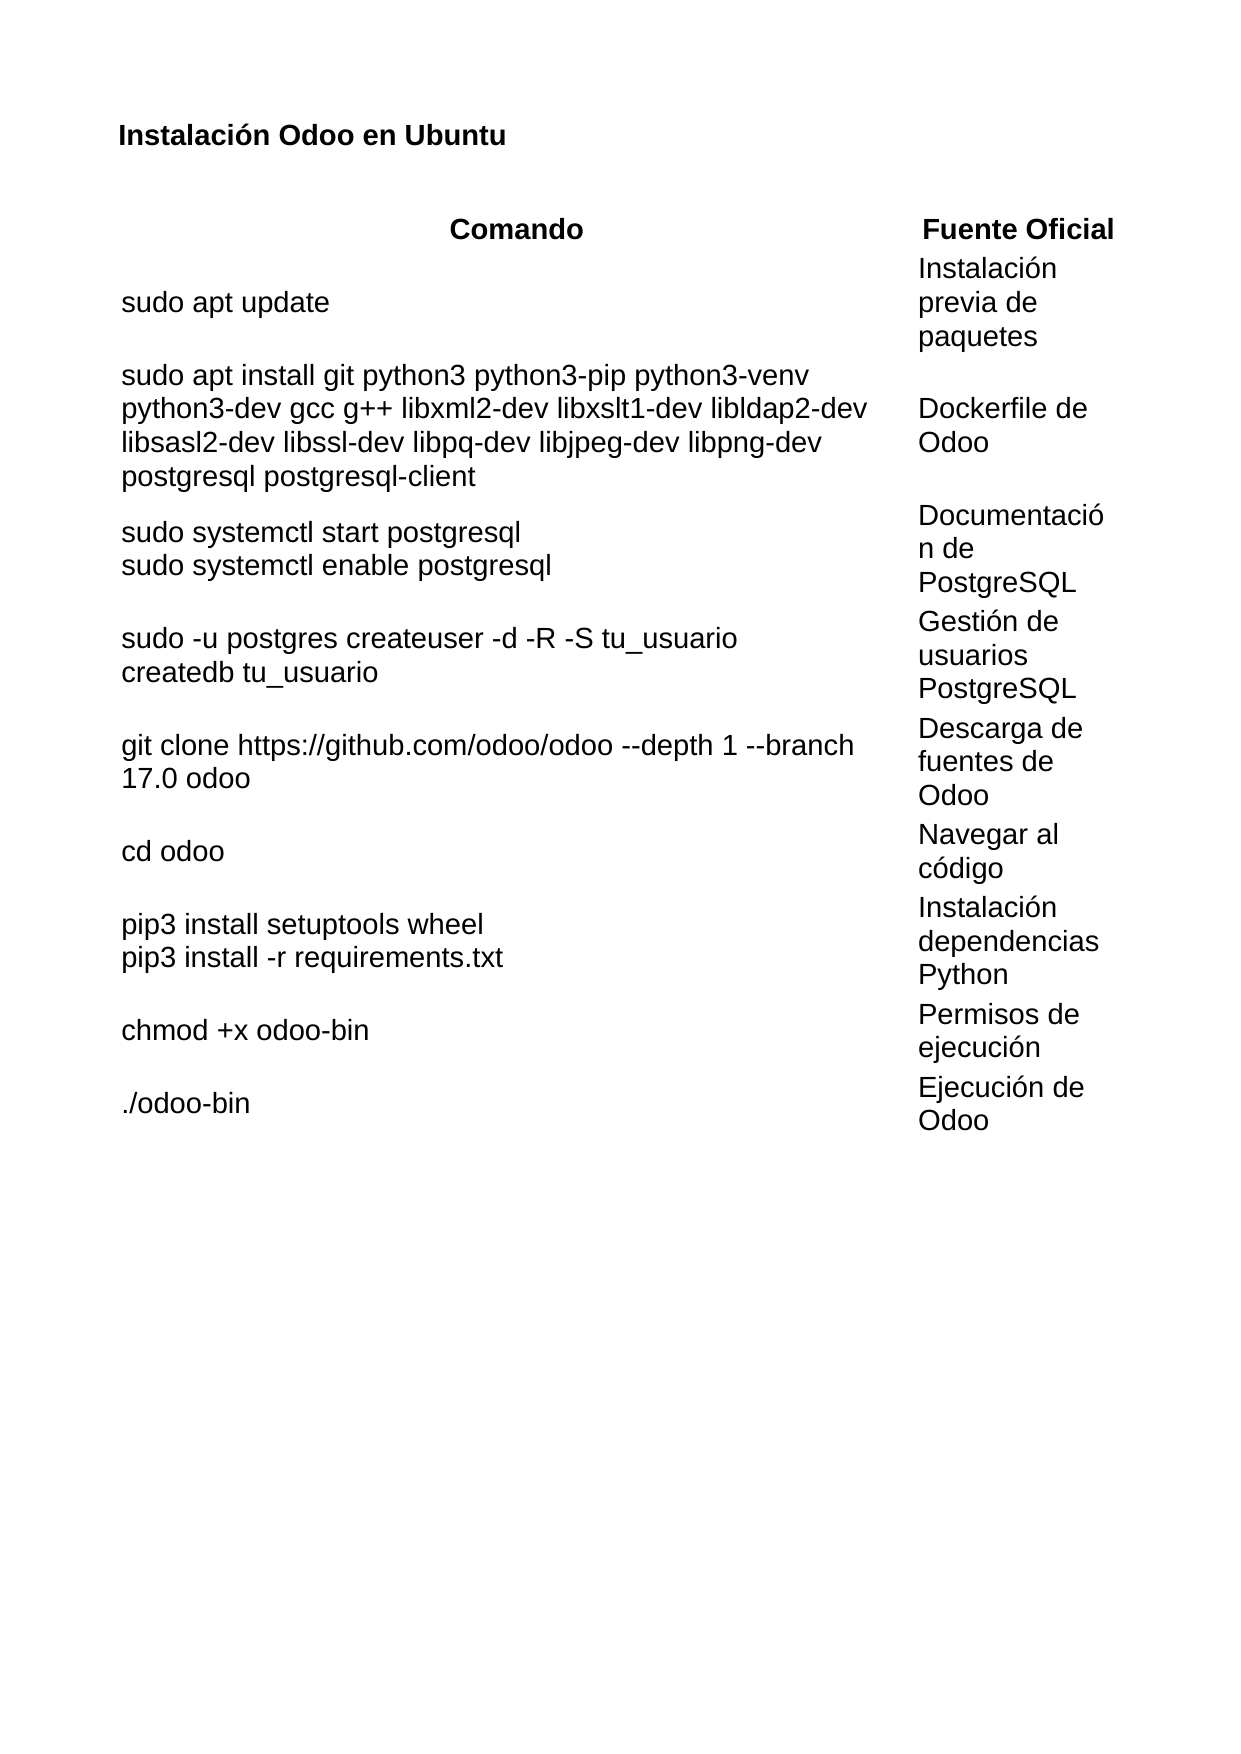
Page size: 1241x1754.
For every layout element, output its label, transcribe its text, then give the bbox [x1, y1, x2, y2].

table_cell sudo systemctl start postgresql sudo systemctl enable postgresql [118, 495, 915, 601]
table_cell cd odoo [118, 814, 915, 887]
table_cell pip3 install setuptools wheel pip3 install -r requirements.txt [118, 887, 915, 994]
table_header Comando [118, 209, 915, 248]
table_cell chmod +x odoo-bin [118, 994, 915, 1067]
table_cell Ejecución de Odoo [915, 1067, 1122, 1139]
table_cell Descarga de fuentes de Odoo [915, 708, 1122, 814]
table_cell Instalación previa de paquetes [915, 249, 1122, 355]
table_cell Gestión de usuarios PostgreSQL [915, 601, 1122, 708]
table_cell Instalación dependencias Python [915, 887, 1122, 994]
table_cell sudo apt install git python3 python3-pip python3-venv python3-dev gcc g++ libxml2-dev libxslt1-dev libldap2-dev libsasl2-dev libssl-dev libpq-dev libjpeg-dev libpng-dev postgresql postgresql-client [118, 355, 915, 495]
table_cell sudo apt update [118, 249, 915, 355]
table_cell git clone https://github.com/odoo/odoo --depth 1 --branch 17.0 odoo [118, 708, 915, 814]
text Instalación Odoo en Ubuntu [118, 118, 1122, 152]
table_cell Permisos de ejecución [915, 994, 1122, 1067]
table_cell ./odoo-bin [118, 1067, 915, 1139]
table_cell Documentación de PostgreSQL [915, 495, 1122, 601]
table_header Fuente Oficial [915, 209, 1122, 248]
table_cell sudo -u postgres createuser -d -R -S tu_usuario createdb tu_usuario [118, 601, 915, 708]
table_cell Navegar al código [915, 814, 1122, 887]
table_cell Dockerfile de Odoo [915, 355, 1122, 495]
